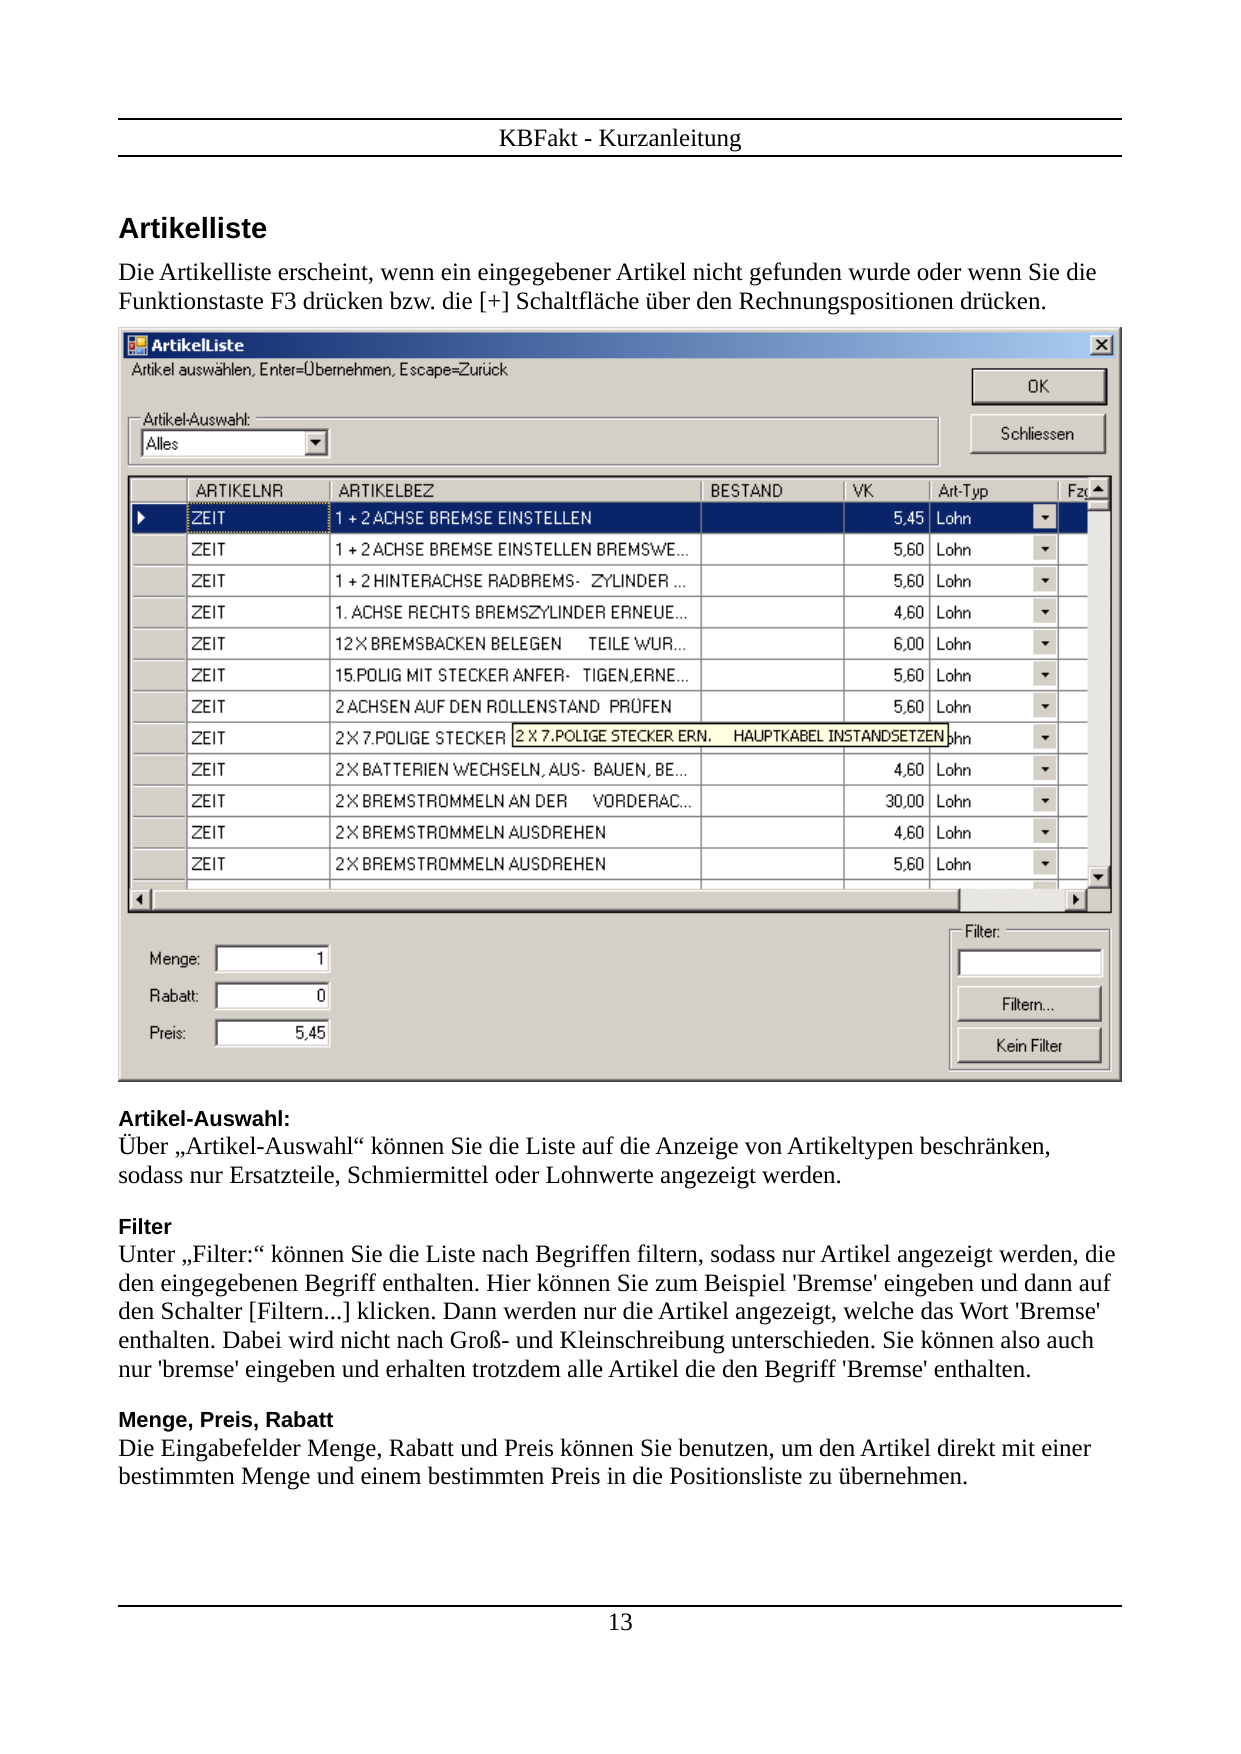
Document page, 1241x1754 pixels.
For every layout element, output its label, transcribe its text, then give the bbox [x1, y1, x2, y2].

text Die Artikelliste erscheint, wenn ein eingegebener Artikel nicht gefunden wurde oder wenn Sie die Funktionstaste F3 drücken bzw. die [+] Schaltfläche über den Rechnungspositionen drücken. [118, 257, 1122, 315]
picture [118, 327, 1122, 1082]
text Unter „Filter:“ können Sie die Liste nach Begriffen filtern, sodass nur Artikel angezeigt werden, die den eingegebenen Begriff enthalten. Hier können Sie zum Beispiel 'Bremse' eingeben und dann auf den Schalter [Filtern...] klicken. Dann werden nur die Artikel angezeigt, welche das Wort 'Bremse' enthalten. Dabei wird nicht nach Groß- und Kleinschreibung unterschieden. Sie können also auch nur 'bremse' eingeben und erhalten trotzdem alle Artikel die den Begriff 'Bremse' enthalten. [118, 1239, 1122, 1383]
subtitle Artikel-Auswahl: [118, 1106, 1122, 1131]
subtitle Artikelliste [118, 211, 1122, 245]
subtitle Filter [118, 1214, 1122, 1239]
subtitle Menge, Preis, Rabatt [118, 1407, 1122, 1433]
text Über „Artikel-Auswahl“ können Sie die Liste auf die Anzeige von Artikeltypen beschränken, sodass nur Ersatzteile, Schmiermittel oder Lohnwerte angezeigt werden. [118, 1131, 1122, 1189]
text Die Eingabefelder Menge, Rabatt und Preis können Sie benutzen, um den Artikel direkt mit einer bestimmten Menge und einem bestimmten Preis in die Positionsliste zu übernehmen. [118, 1433, 1122, 1490]
